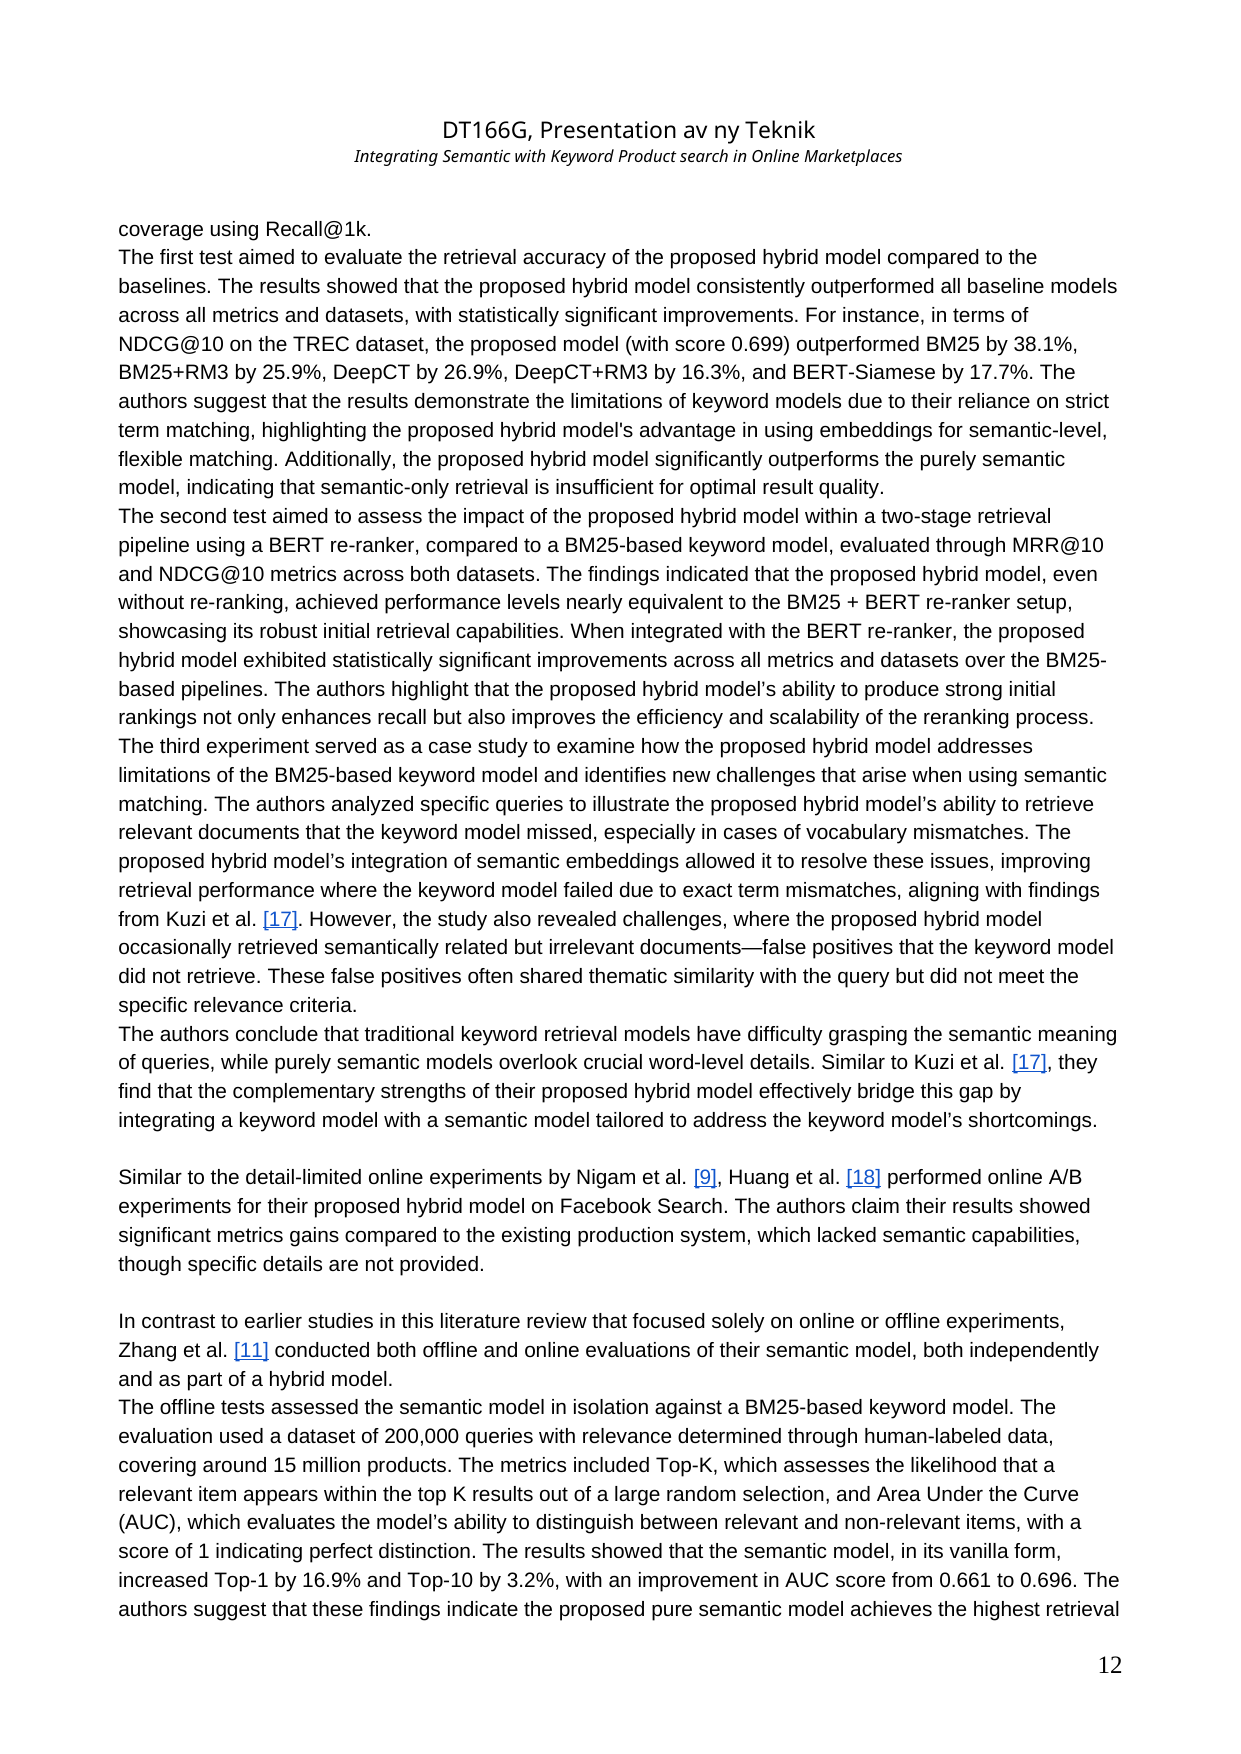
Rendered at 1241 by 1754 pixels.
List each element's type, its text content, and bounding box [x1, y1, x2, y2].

text coverage using Recall@1k. The first test aimed to evaluate the retrieval accuracy of the proposed hybrid model compared to the baselines. The results showed that the proposed hybrid model consistently outperformed all baseline models across all metrics and datasets, with statistically significant improvements. For instance, in terms of NDCG@10 on the TREC dataset, the proposed model (with score 0.699) outperformed BM25 by 38.1%, BM25+RM3 by 25.9%, DeepCT by 26.9%, DeepCT+RM3 by 16.3%, and BERT-Siamese by 17.7%. The authors suggest that the results demonstrate the limitations of keyword models due to their reliance on strict term matching, highlighting the proposed hybrid model's advantage in using embeddings for semantic-level, flexible matching. Additionally, the proposed hybrid model significantly outperforms the purely semantic model, indicating that semantic-only retrieval is insufficient for optimal result quality. The second test aimed to assess the impact of the proposed hybrid model within a two-stage retrieval pipeline using a BERT re-ranker, compared to a BM25-based keyword model, evaluated through MRR@10 and NDCG@10 metrics across both datasets. The findings indicated that the proposed hybrid model, even without re-ranking, achieved performance levels nearly equivalent to the BM25 + BERT re-ranker setup, showcasing its robust initial retrieval capabilities. When integrated with the BERT re-ranker, the proposed hybrid model exhibited statistically significant improvements across all metrics and datasets over the BM25-based pipelines. The authors highlight that the proposed hybrid model’s ability to produce strong initial rankings not only enhances recall but also improves the efficiency and scalability of the reranking process. [118, 216, 1122, 729]
text The offline tests assessed the semantic model in isolation against a BM25-based keyword model. The evaluation used a dataset of 200,000 queries with relevance determined through human-labeled data, covering around 15 million products. The metrics included Top-K, which assesses the likelihood that a relevant item appears within the top K results out of a large random selection, and Area Under the Curve (AUC), which evaluates the model’s ability to distinguish between relevant and non-relevant items, with a score of 1 indicating perfect distinction. The results showed that the semantic model, in its vanilla form, increased Top-1 by 16.9% and Top-10 by 3.2%, with an improvement in AUC score from 0.661 to 0.696. The authors suggest that these findings indicate the proposed pure semantic model achieves the highest retrieval [118, 1395, 1122, 1620]
text The third experiment served as a case study to examine how the proposed hybrid model addresses limitations of the BM25-based keyword model and identifies new challenges that arise when using semantic matching. The authors analyzed specific queries to illustrate the proposed hybrid model’s ability to retrieve relevant documents that the keyword model missed, especially in cases of vocabulary mismatches. The proposed hybrid model’s integration of semantic embeddings allowed it to resolve these issues, improving retrieval performance where the keyword model failed due to exact term mismatches, aligning with findings from Kuzi et al. [17]. However, the study also revealed challenges, where the proposed hybrid model occasionally retrieved semantically related but irrelevant documents—false positives that the keyword model did not retrieve. These false positives often shared thematic similarity with the query but did not meet the specific relevance criteria. The authors conclude that traditional keyword retrieval models have difficulty grasping the semantic meaning of queries, while purely semantic models overlook crucial word-level details. Similar to Kuzi et al. [17], they find that the complementary strengths of their proposed hybrid model effectively bridge this gap by integrating a keyword model with a semantic model tailored to address the keyword model’s shortcomings. [118, 734, 1122, 1132]
text Similar to the detail-limited online experiments by Nigam et al. [9], Huang et al. [18] performed online A/B experiments for their proposed hybrid model on Facebook Search. The authors claim their results showed significant metrics gains compared to the existing production system, which lacked semantic capabilities, though specific details are not provided. [118, 1165, 1122, 1275]
text In contrast to earlier studies in this literature review that focused solely on online or offline experiments, Zhang et al. [11] conducted both offline and online evaluations of their semantic model, both independently and as part of a hybrid model. [118, 1309, 1122, 1390]
